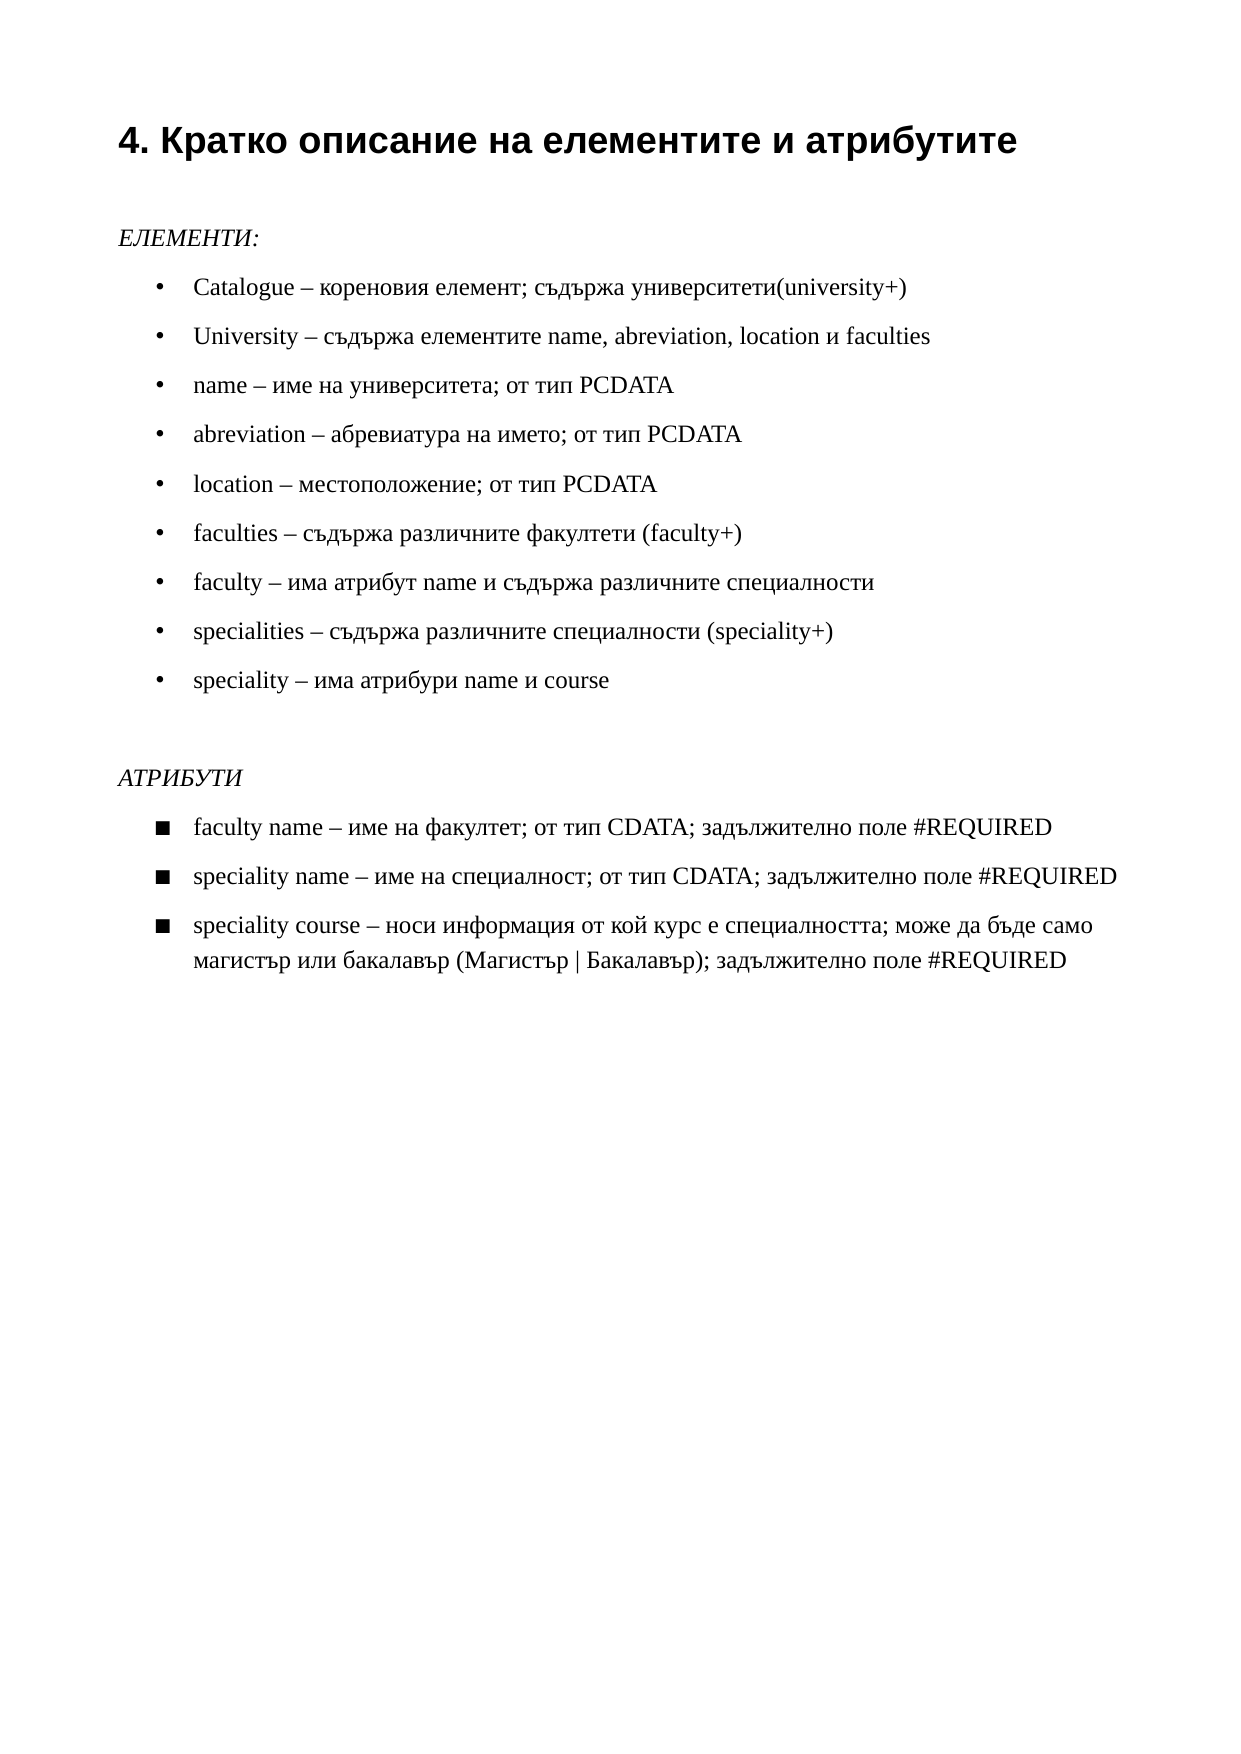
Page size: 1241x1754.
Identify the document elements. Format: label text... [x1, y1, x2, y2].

list location – местоположение; от тип PCDATA [156, 469, 1122, 497]
list speciality course – носи информация от кой курс е специалността; може да бъде само магистър или бакалавър (Магистър | Бакалавър); задължително поле #REQUIRED [156, 910, 1122, 973]
text АТРИБУТИ [118, 763, 1122, 792]
list faculties – съдържа различните факултети (faculty+) [156, 518, 1122, 546]
list name – име на университета; от тип PCDATA [156, 371, 1122, 399]
list Catalogue – кореновия елемент; съдържа университети(university+) [156, 272, 1122, 301]
list speciality – има атрибури name и course [156, 665, 1122, 694]
subtitle 4. Кратко описание на елементите и атрибутите [118, 118, 1122, 162]
list facultу – има атрибут name и съдържа различните специалности [156, 567, 1122, 596]
list abreviation – абревиатура на името; от тип PCDATA [156, 419, 1122, 448]
list University – съдържа елементите name, abreviation, location и faculties [156, 321, 1122, 350]
list specialities – съдържа различните специалности (speciality+) [156, 616, 1122, 644]
text ЕЛЕМЕНТИ: [118, 223, 1122, 252]
list speciality name – име на специалност; от тип CDATA; задължително поле #REQUIRED [156, 861, 1122, 890]
list faculty name – име на факултет; от тип CDATA; задължително поле #REQUIRED [156, 812, 1122, 841]
